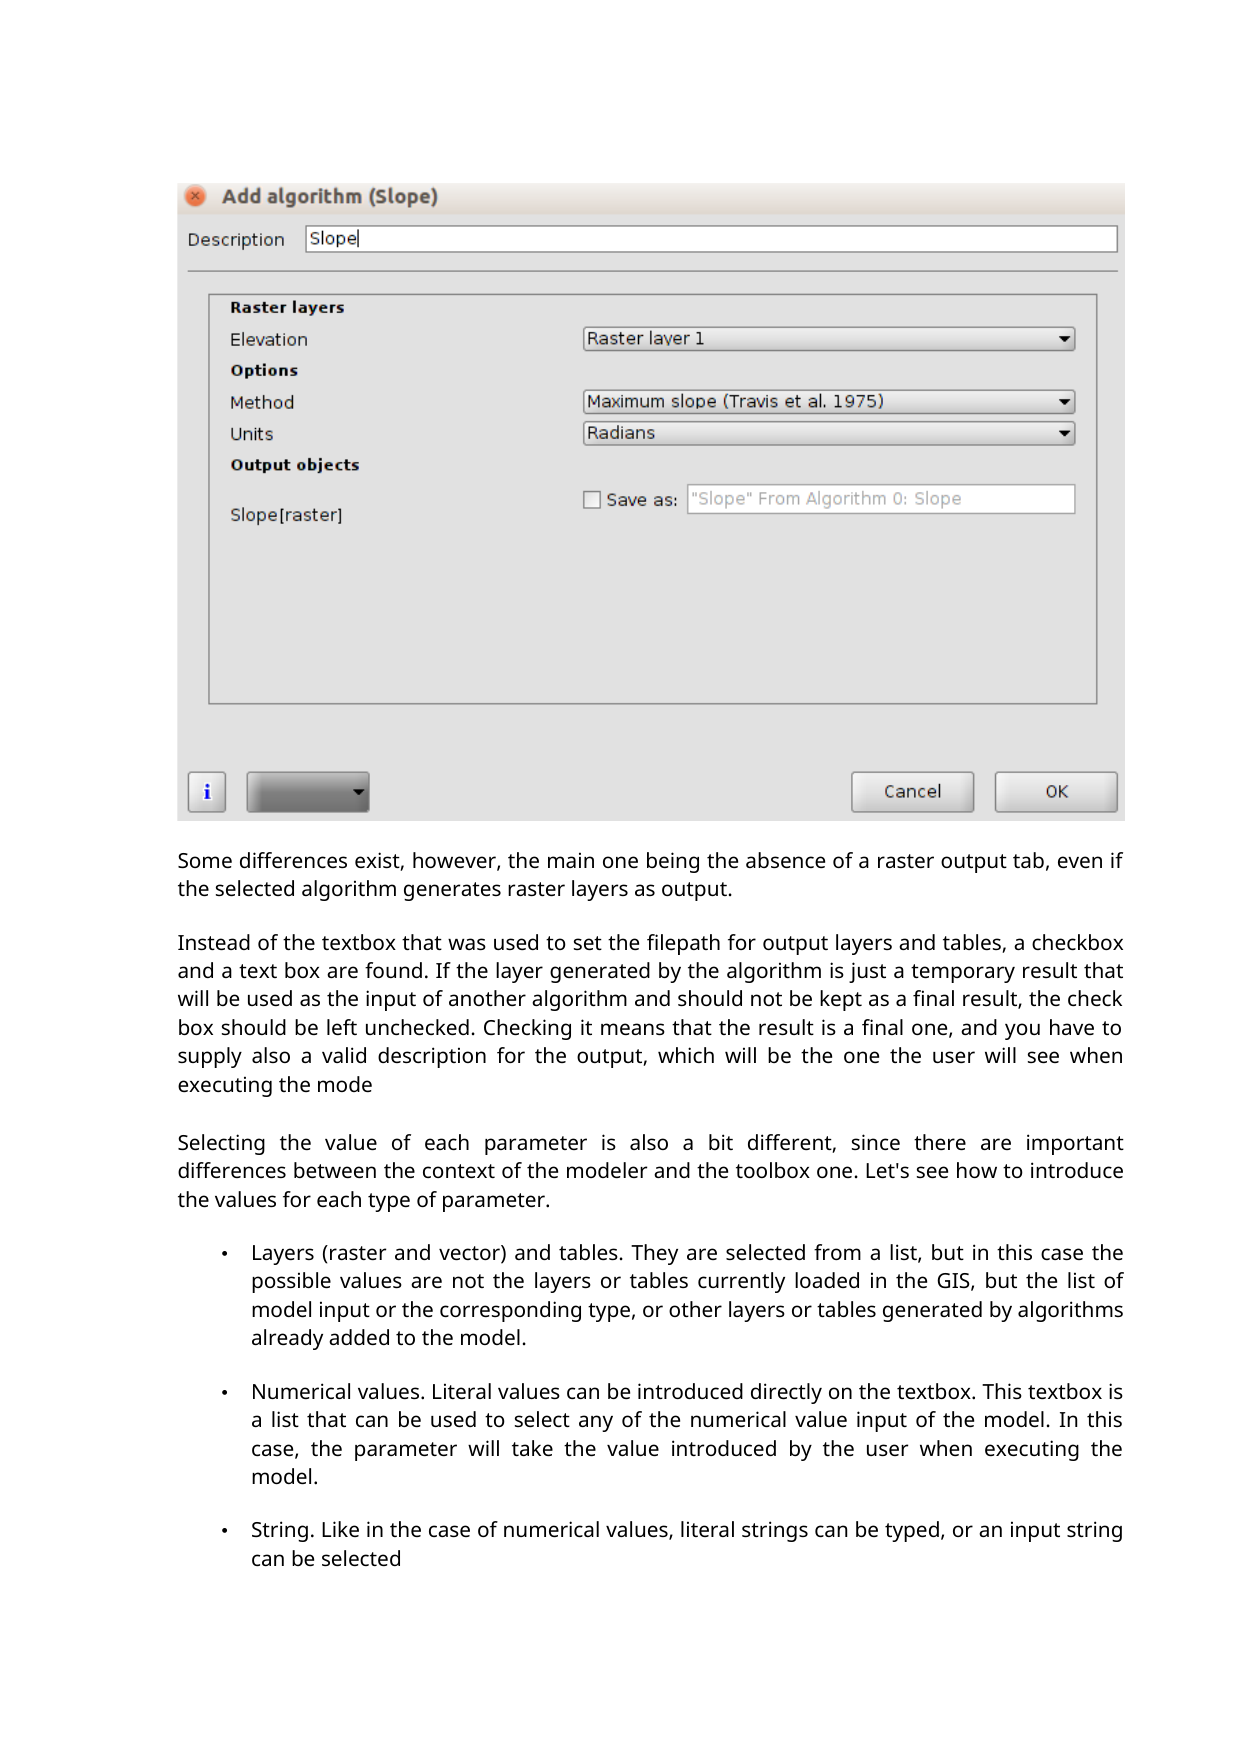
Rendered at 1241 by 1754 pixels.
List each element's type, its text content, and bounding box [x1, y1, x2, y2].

picture [177, 183, 1125, 821]
list Layers (raster and vector) and tables. They are selected from a list, but in this case the possible values are not the layers or tables currently loaded in the GIS, but the list of model input or the corresponding type, or other layers or tables generated by algorithms already added to the model. [221, 1238, 1125, 1352]
text Some differences exist, however, the main one being the absence of a raster output tab, even if the selected algorithm generates raster layers as output. [177, 846, 1125, 903]
list String. Like in the case of numerical values, literal strings can be typed, or an input string can be selected [221, 1516, 1125, 1572]
text Selecting the value of each parameter is also a bit different, since there are important differences between the context of the modeler and the toolbox one. Let's see how to introduce the values for each type of parameter. [177, 1128, 1125, 1213]
list Numerical values. Literal values can be introduced directly on the textbox. This textbox is a list that can be used to select any of the numerical value input of the model. In this case, the parameter will take the value introduced by the user when executing the model. [221, 1377, 1125, 1491]
text Instead of the textbox that was used to set the filepath for output layers and tables, a checkbox and a text box are found. If the layer generated by the algorithm is just a temporary result that will be used as the input of another algorithm and should not be kept as a final result, the check box should be left unchecked. Checking it means that the result is a final one, and you have to supply also a valid description for the output, which will be the one the user will see when executing the mode [177, 928, 1125, 1098]
